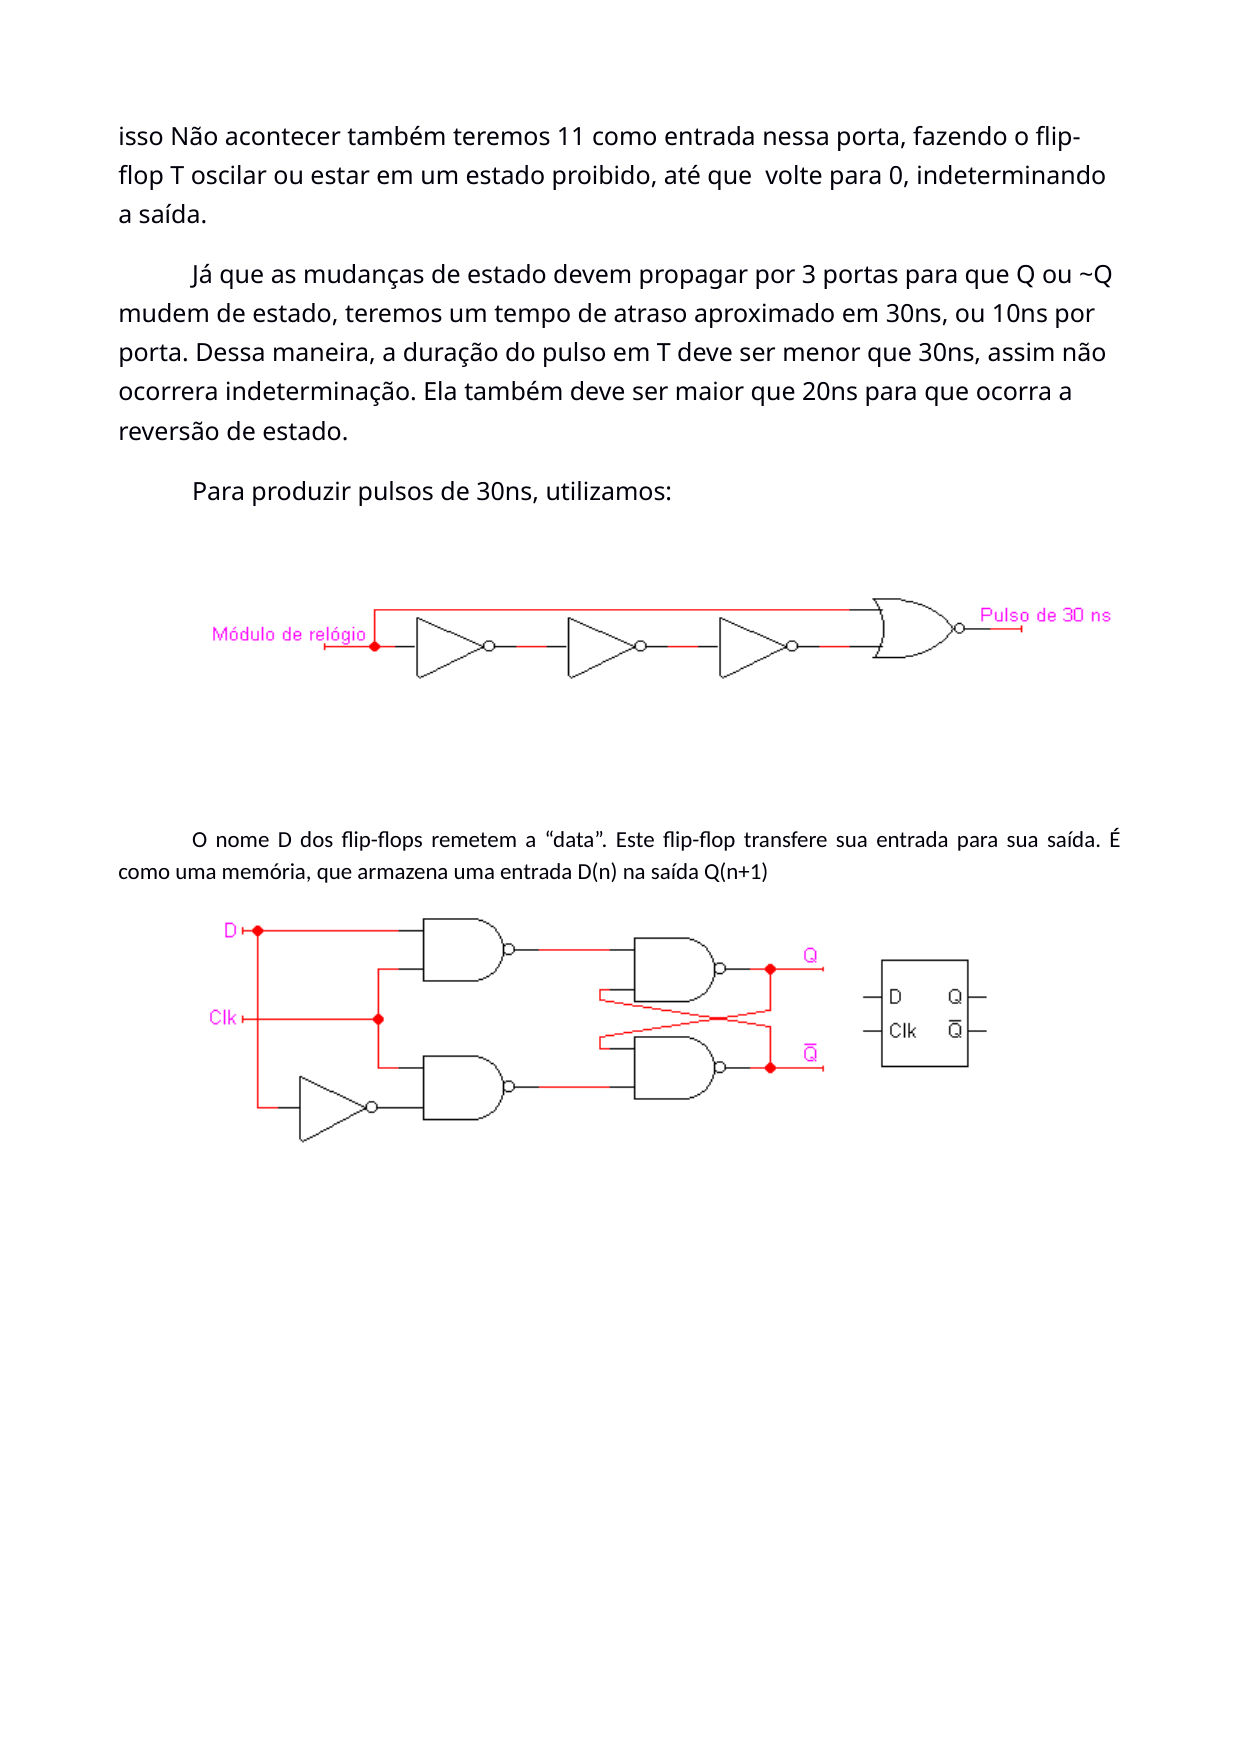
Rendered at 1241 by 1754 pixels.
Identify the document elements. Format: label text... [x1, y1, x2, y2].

text O nome D dos flip-flops remetem a “data”. Este flip-flop transfere sua entrada para sua saída. É como uma memória, que armazena uma entrada D(n) na saída Q(n+1) [118, 825, 1122, 885]
text isso Não acontecer também teremos 11 como entrada nessa porta, fazendo o flip-flop T oscilar ou estar em um estado proibido, até que volte para 0, indeterminando a saída. [118, 118, 1122, 231]
text Já que as mudanças de estado devem propagar por 3 portas para que Q ou ~Q mudem de estado, teremos um tempo de atraso aproximado em 30ns, ou 10ns por porta. Dessa maneira, a duração do pulso em T deve ser menor que 30ns, assim não ocorrera indeterminação. Ela também deve ser maior que 20ns para que ocorra a reversão de estado. [118, 256, 1122, 447]
text Para produzir pulsos de 30ns, utilizamos: [118, 473, 1122, 507]
